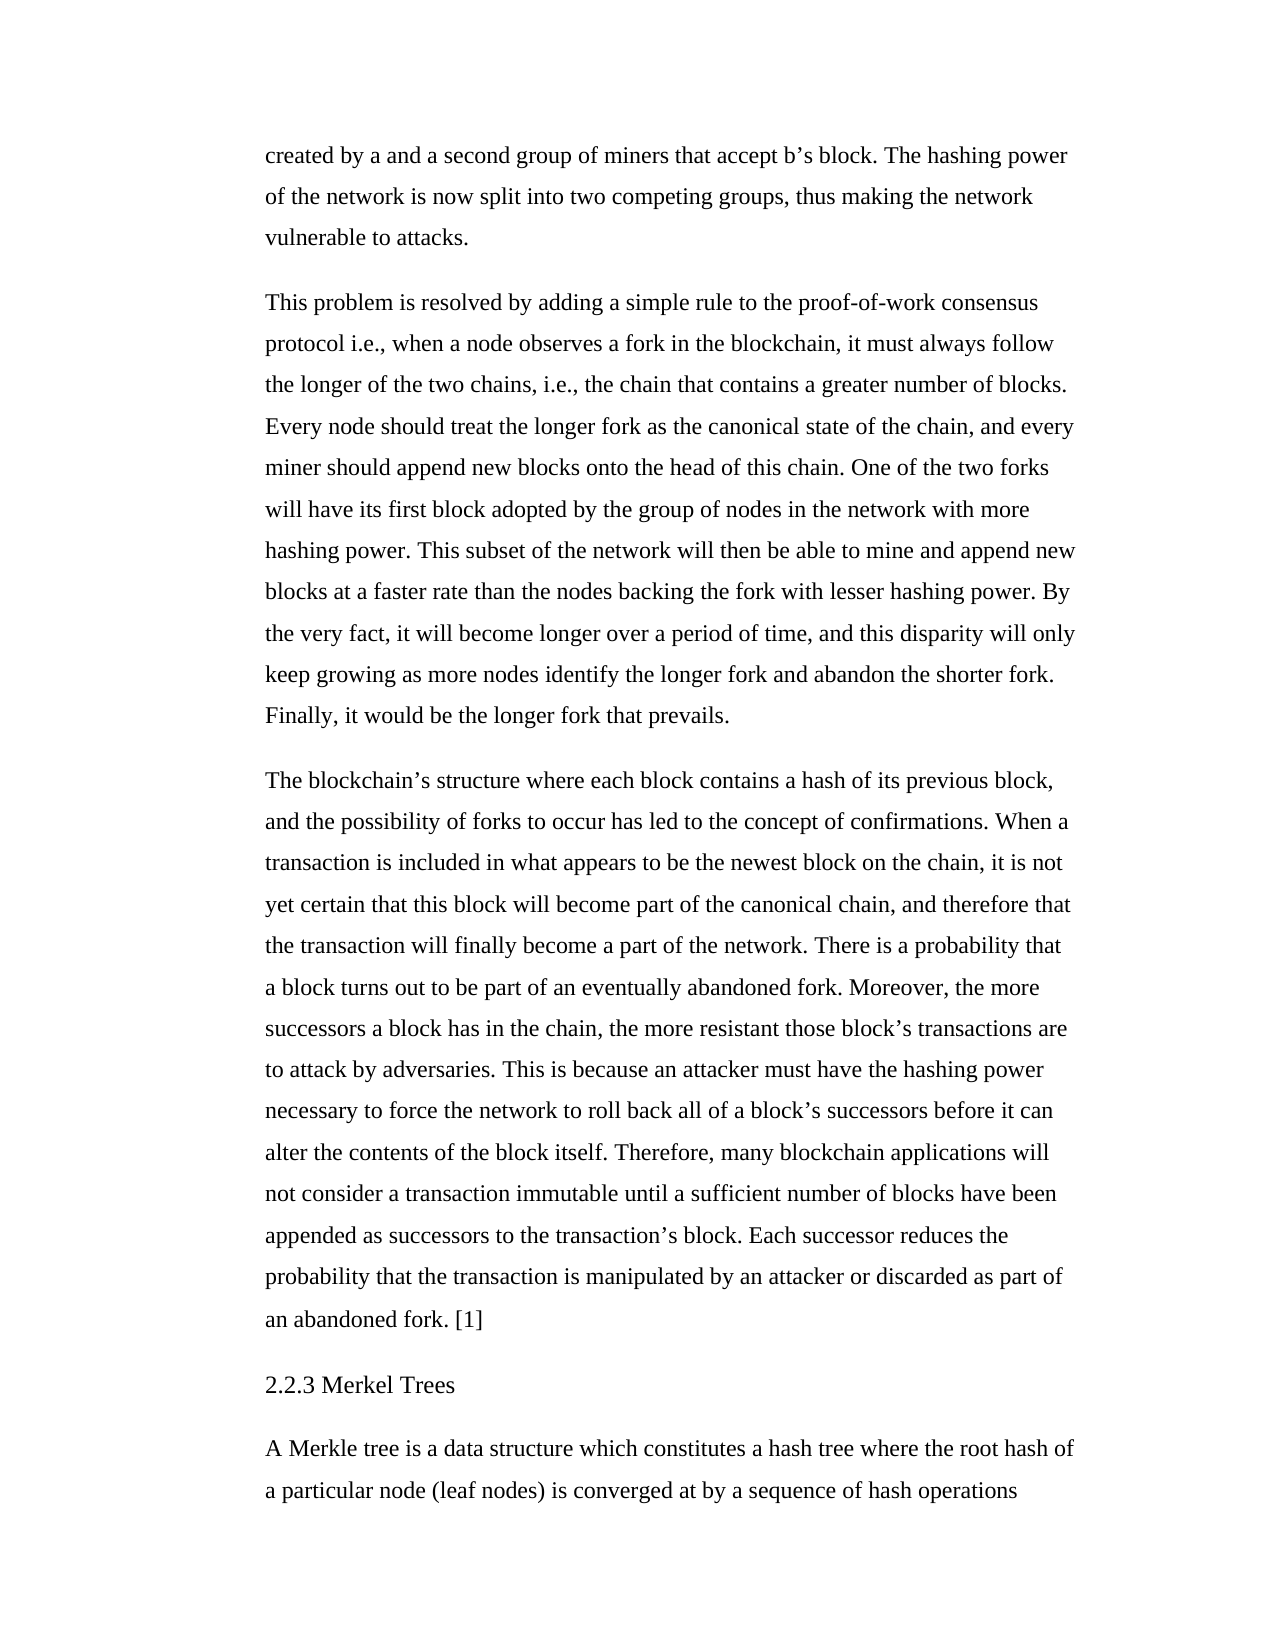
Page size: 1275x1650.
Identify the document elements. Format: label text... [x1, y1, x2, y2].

text 2.2.3 Merkel Trees [265, 1370, 1126, 1399]
text created by a and a second group of miners that accept b’s block. The hashing power of the network is now split into two competing groups, thus making the network vulnerable to attacks. [265, 141, 1078, 251]
text The blockchain’s structure where each block contains a hash of its previous block, and the possibility of forks to occur has led to the concept of confirmations. When a transaction is included in what appears to be the newest block on the chain, it is not yet certain that this block will become part of the canonical chain, and therefore that the transaction will finally become a part of the network. There is a probability that a block turns out to be part of an eventually abandoned fork. Moreover, the more successors a block has in the chain, the more resistant those block’s transactions are to attack by adversaries. This is because an attacker must have the hashing power necessary to force the network to roll back all of a block’s successors before it can alter the contents of the block itself. Therefore, many blockchain applications will not consider a transaction immutable until a sufficient number of blocks have been appended as successors to the transaction’s block. Each successor reduces the probability that the transaction is manipulated by an attacker or discarded as part of an abandoned fork. [1] [265, 766, 1078, 1333]
text This problem is resolved by adding a simple rule to the proof-of-work consensus protocol i.e., when a node observes a fork in the blockchain, it must always follow the longer of the two chains, i.e., the chain that contains a greater number of blocks. Every node should treat the longer fork as the canonical state of the chain, and every miner should append new blocks onto the head of this chain. One of the two forks will have its first block adopted by the group of nodes in the network with more hashing power. This subset of the network will then be able to mine and append new blocks at a faster rate than the nodes backing the fork with lesser hashing power. By the very fact, it will become longer over a period of time, and this disparity will only keep growing as more nodes identify the longer fork and abandon the shorter fork. Finally, it would be the longer fork that prevails. [265, 288, 1078, 729]
text A Merkle tree is a data structure which constitutes a hash tree where the root hash of a particular node (leaf nodes) is converged at by a sequence of hash operations [265, 1434, 1078, 1503]
